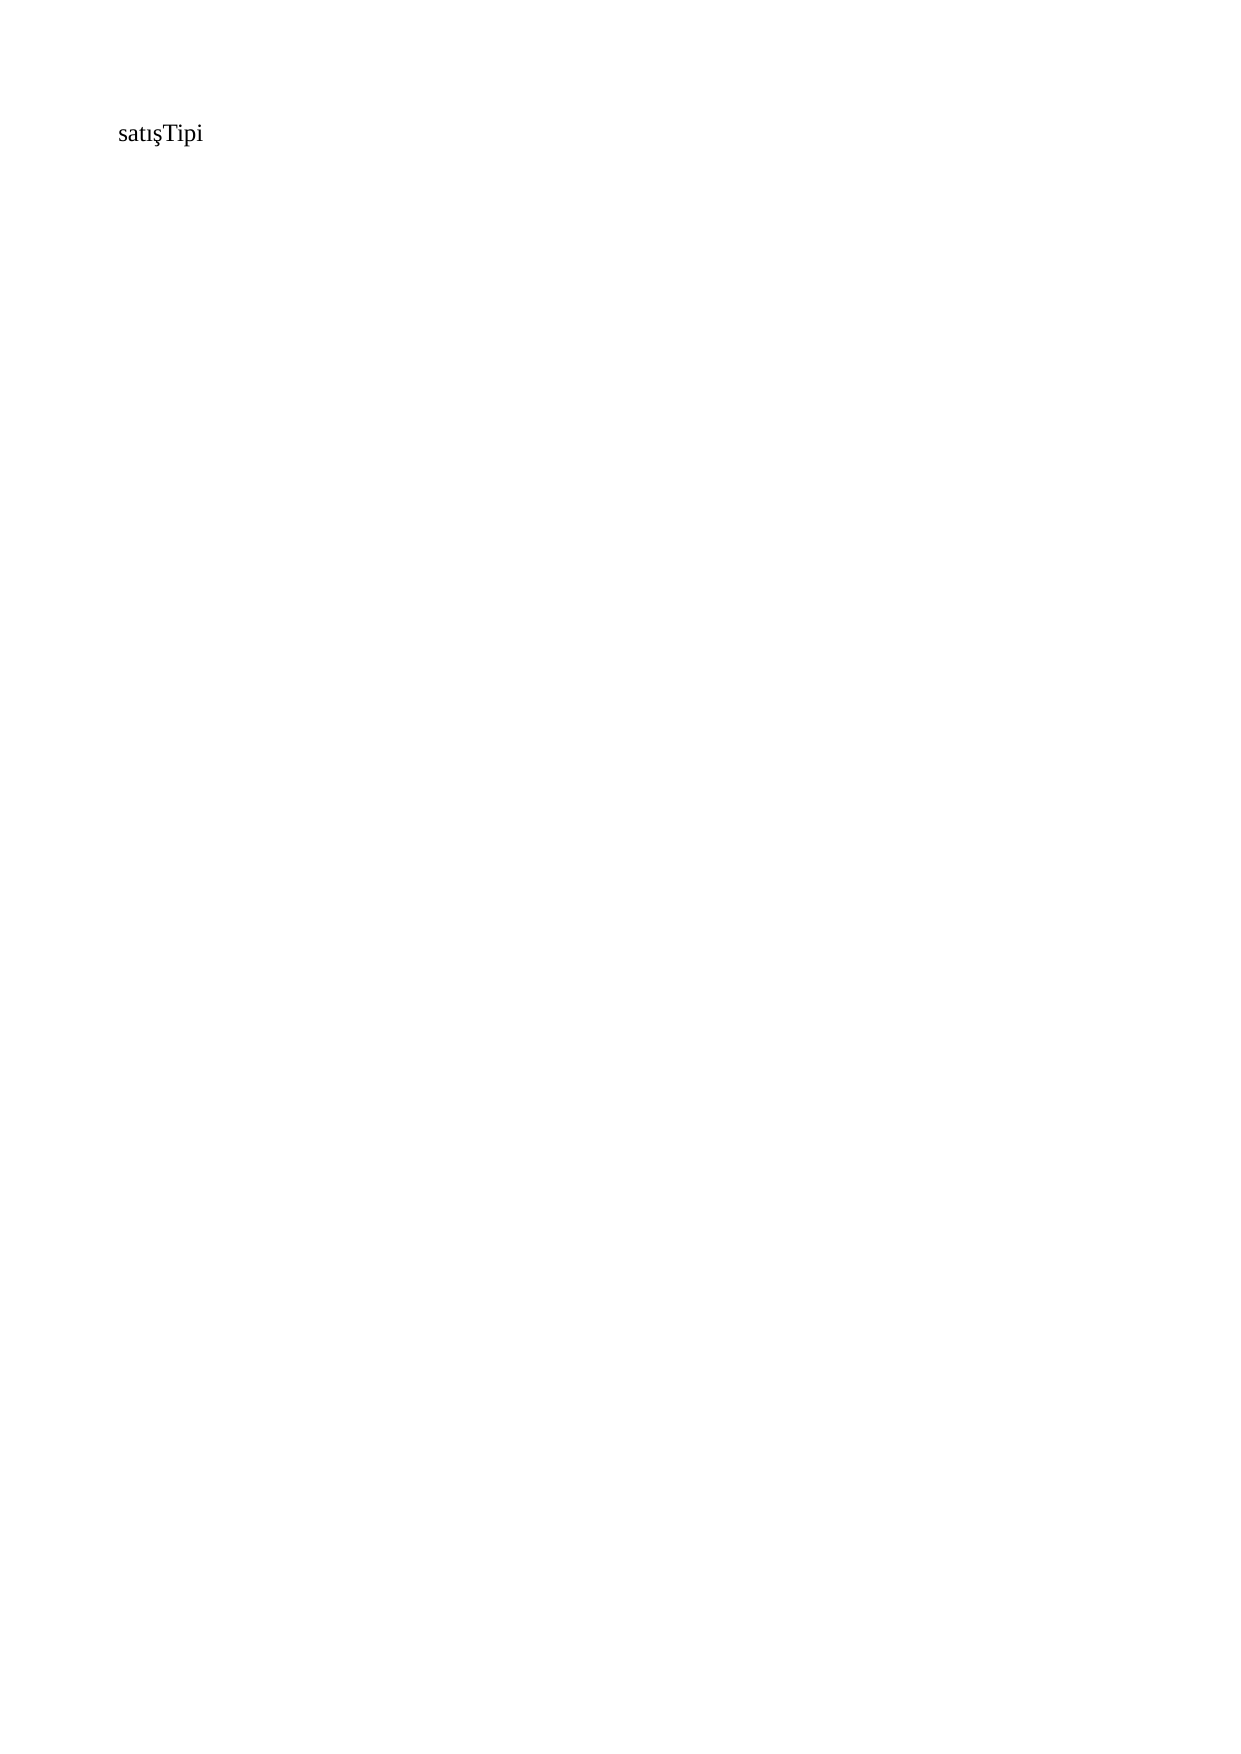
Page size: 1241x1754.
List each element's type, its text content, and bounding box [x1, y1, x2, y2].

text satışTipi [118, 118, 1122, 147]
